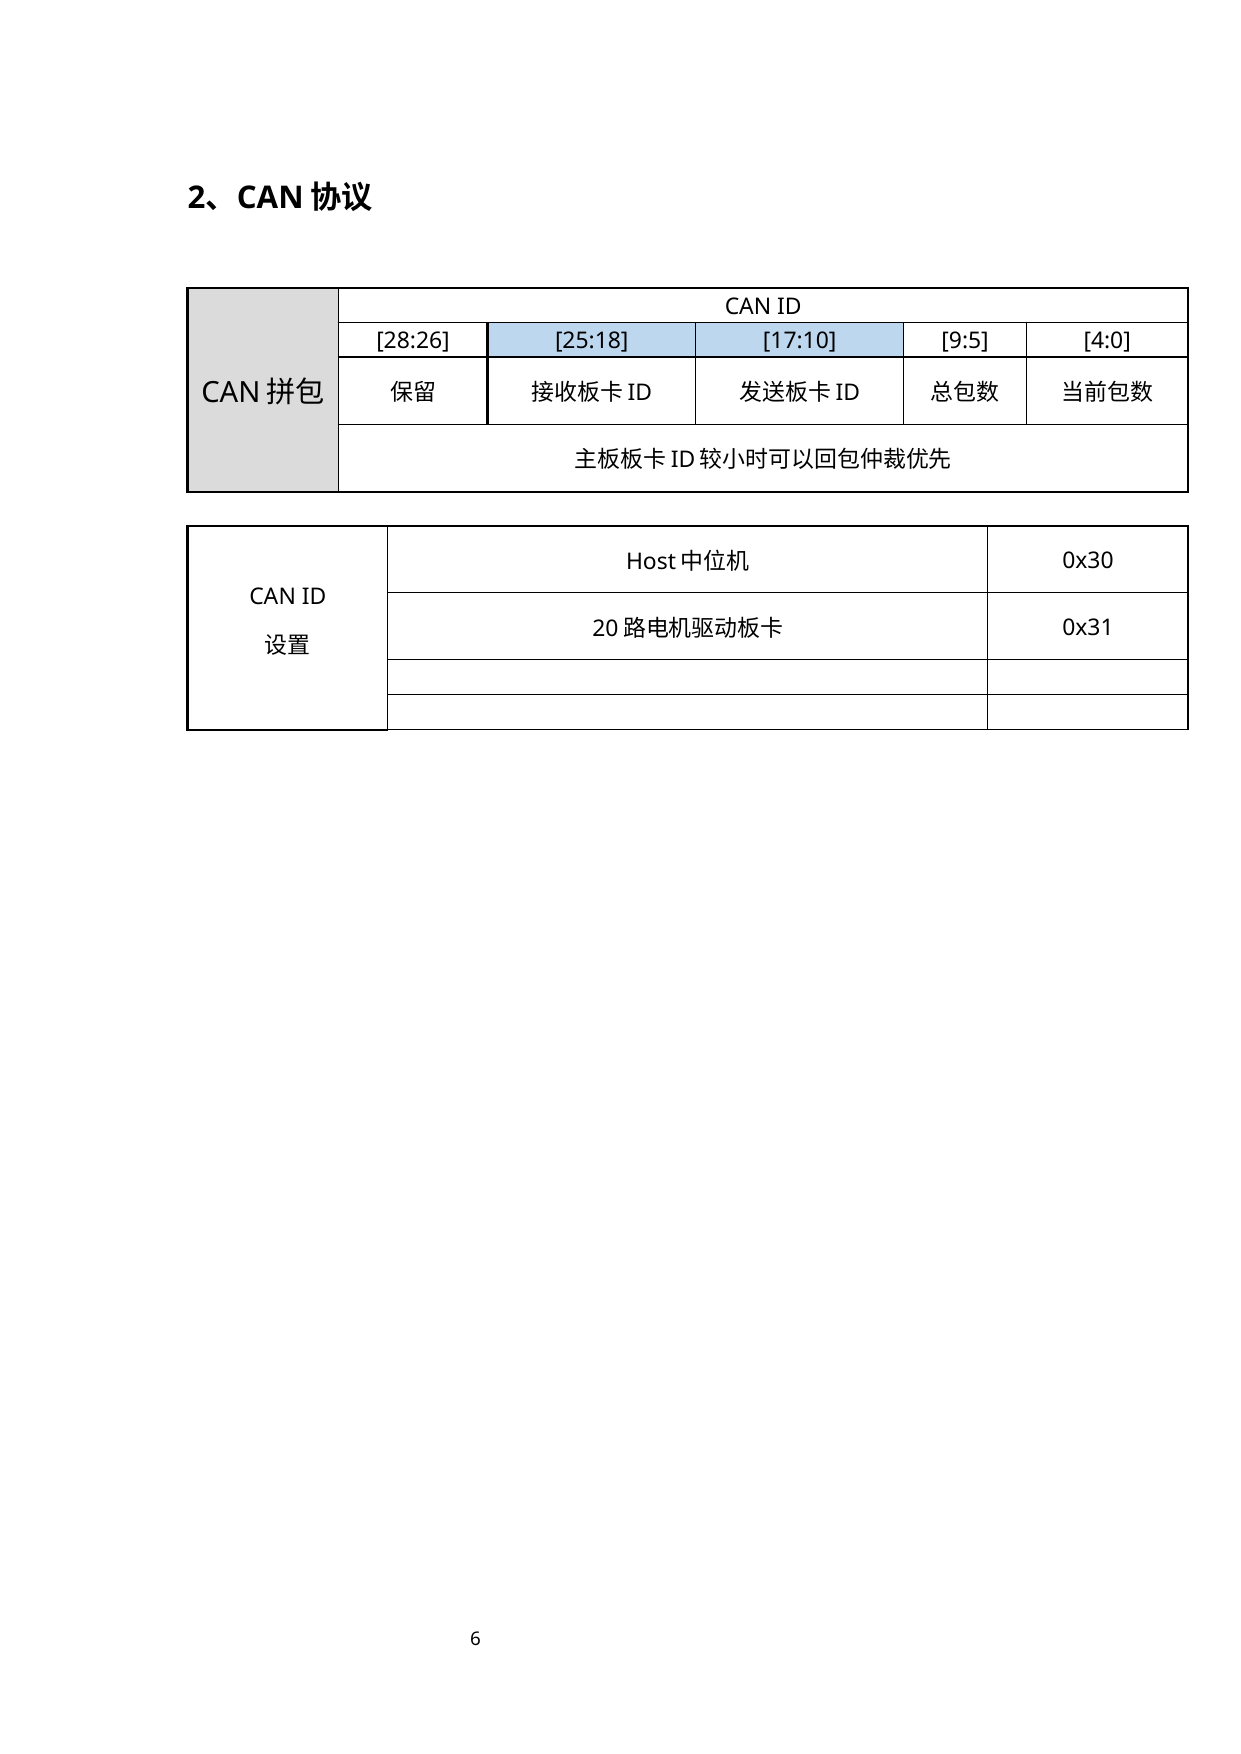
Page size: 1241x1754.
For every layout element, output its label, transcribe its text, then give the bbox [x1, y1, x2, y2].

table_header CAN ID [339, 289, 1187, 322]
table_header 0x30 [988, 527, 1187, 592]
table_cell [28:26] [339, 323, 486, 356]
table_cell 0x31 [988, 593, 1187, 659]
table_cell [25:18] [489, 323, 695, 356]
table_cell [988, 660, 1187, 694]
table_header CAN ID 设置 [189, 527, 387, 728]
table_cell 当前包数 [1027, 358, 1187, 423]
table_cell 总包数 [904, 358, 1026, 423]
table_cell [9:5] [904, 323, 1026, 356]
subtitle 2、CAN协议 [187, 162, 1053, 227]
table_cell [388, 695, 987, 728]
table_cell [4:0] [1027, 323, 1187, 356]
table_header CAN拼包 [189, 289, 338, 491]
table_cell 发送板卡ID [696, 358, 903, 423]
table_cell [988, 695, 1187, 728]
table_cell [17:10] [696, 323, 903, 356]
table_cell 主板板卡ID较小时可以回包仲裁优先 [339, 425, 1187, 491]
table_cell 保留 [339, 358, 486, 423]
table_cell 接收板卡ID [489, 358, 695, 423]
table_cell 20路电机驱动板卡 [388, 593, 987, 659]
table_header Host中位机 [388, 527, 987, 592]
table_cell [388, 660, 987, 694]
